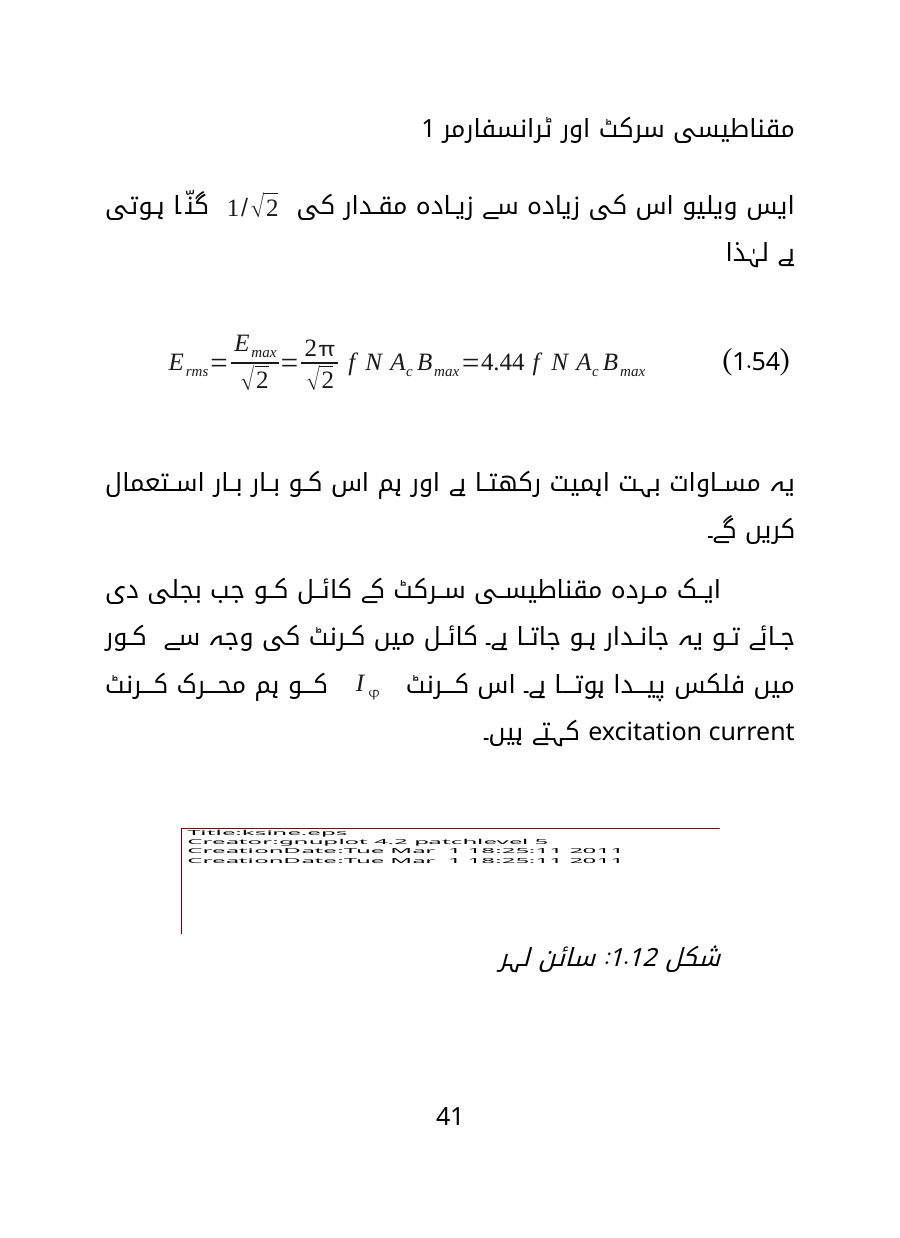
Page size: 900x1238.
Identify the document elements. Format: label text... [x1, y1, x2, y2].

text یہ مساوات بہت اہمیت رکھتا ہے اور ہم اس کو بار بار استعمال کریں گے۔ [105, 459, 795, 554]
table_header [105, 324, 698, 412]
table_header (1.54) [698, 324, 795, 412]
text شکل 1.12: سائن لہر [180, 827, 720, 981]
text ہم اےسی بجلی میں کرنٹ، وولٹج وغیرہ کے rms آر ایم ایس مقدار میں دلچسپی رکھتے ہیں۔ ایک سائن نما لہر کی آر ایم ایس ویلیو اس کی زیادہ سے زیادہ مقدار کیگنّا ہوتی ہے لہٰذا [105, 182, 795, 277]
text ایک مردہ مقناطیسی سرکٹ کے کائل کو جب بجلی دی جائے تو یہ جاندار ہو جاتا ہے۔ کائل میں کرنٹ کی وجہ سے کور میں فلکس پیدا ہوتا ہے۔ اس کرنٹ کو ہم محرک کرنٹ excitation current کہتے ہیں۔ [105, 566, 795, 756]
